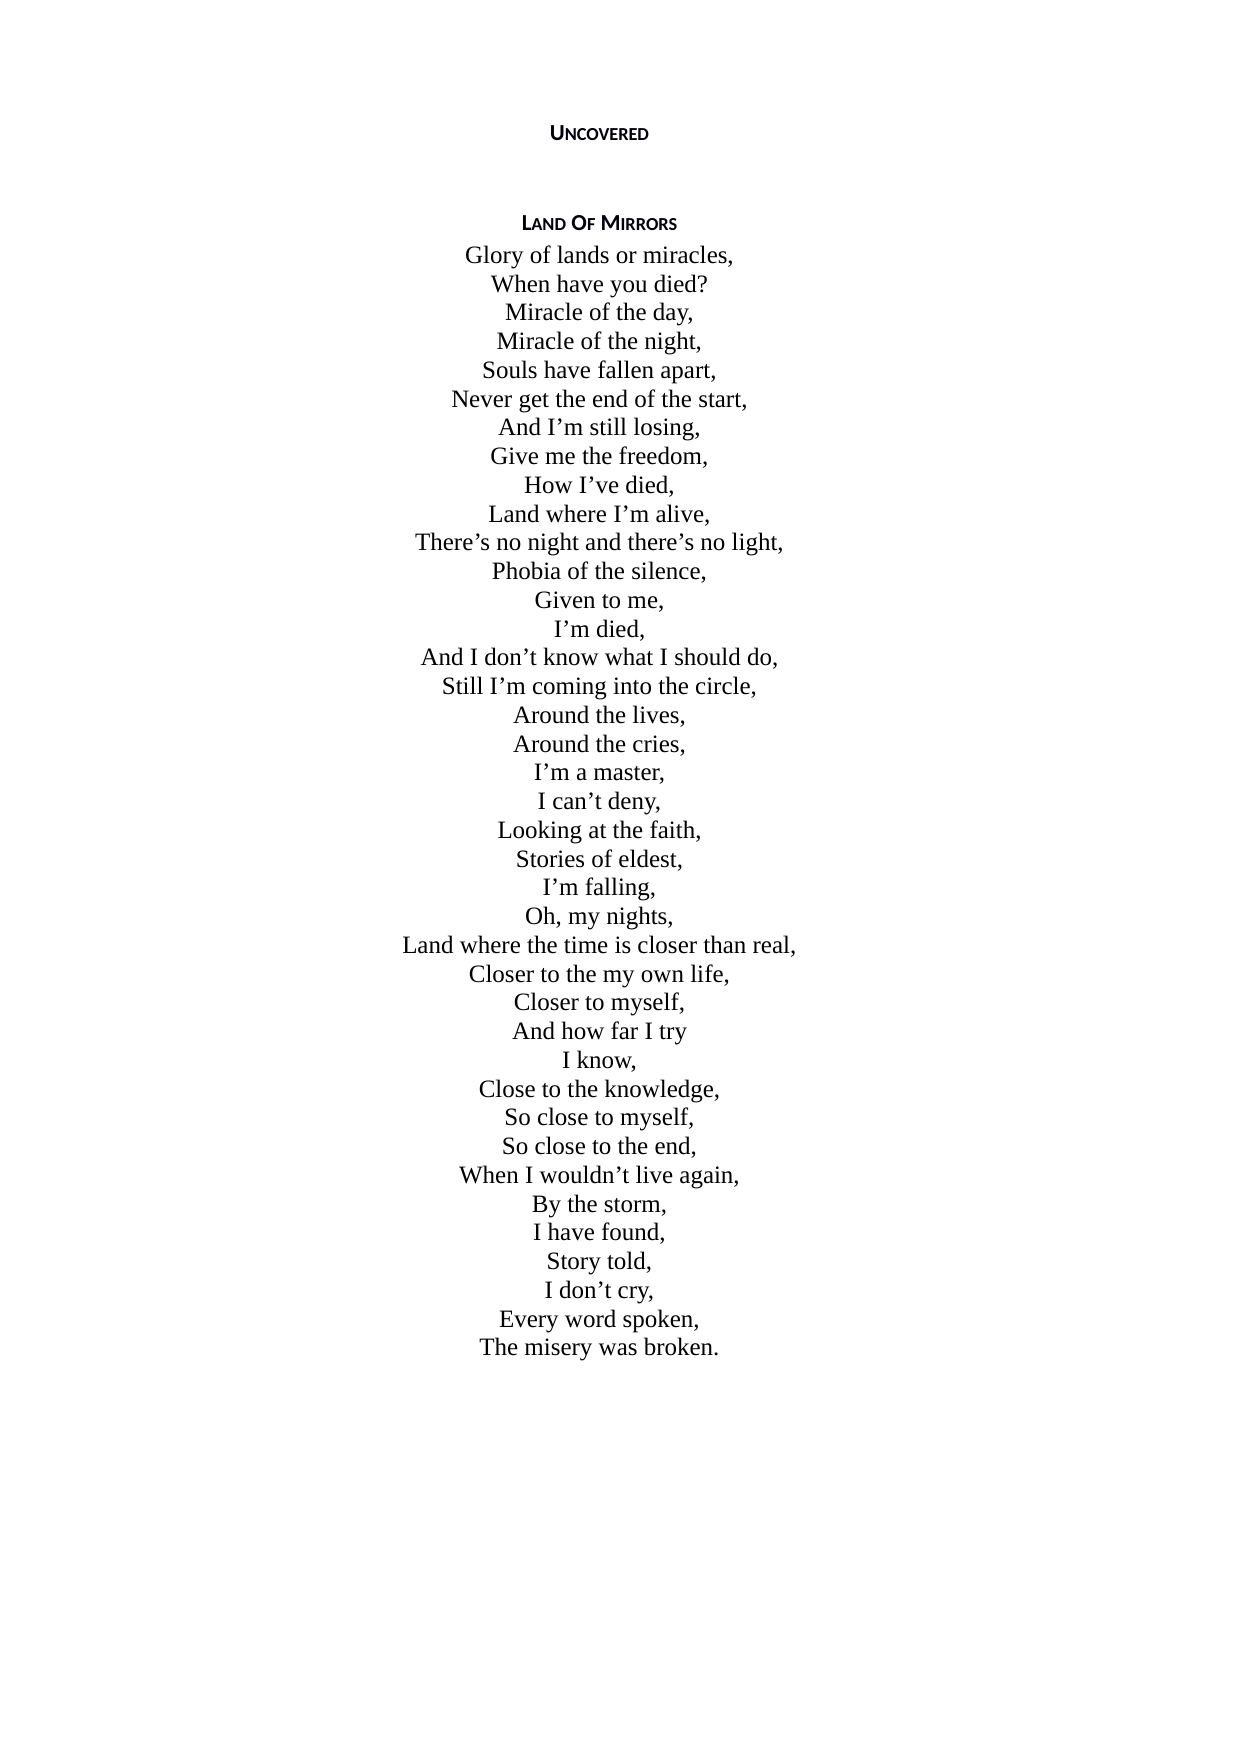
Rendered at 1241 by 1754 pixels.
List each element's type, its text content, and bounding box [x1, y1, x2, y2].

text So close to the end, [75, 1131, 1123, 1160]
text Phobia of the silence, [75, 556, 1123, 585]
text I can’t deny, [75, 786, 1123, 815]
text When have you died? [75, 269, 1123, 297]
text Land Of Mirrors [75, 208, 1123, 236]
text Souls have fallen apart, [75, 355, 1123, 384]
text Never get the end of the start, [75, 384, 1123, 412]
text I don’t cry, [75, 1275, 1123, 1304]
text And I don’t know what I should do, [75, 642, 1123, 671]
text I’m falling, [75, 872, 1123, 901]
text So close to myself, [75, 1102, 1123, 1131]
text Land where I’m alive, [75, 499, 1123, 527]
text Give me the freedom, [75, 441, 1123, 470]
text Every word spoken, [75, 1304, 1123, 1332]
text Glory of lands or miracles, [75, 240, 1123, 269]
text Miracle of the day, [75, 297, 1123, 326]
text By the storm, [75, 1189, 1123, 1217]
text Miracle of the night, [75, 326, 1123, 355]
text I know, [75, 1045, 1123, 1074]
text I’m died, [75, 614, 1123, 642]
text Still I’m coming into the circle, [75, 671, 1123, 700]
text And I’m still losing, [75, 412, 1123, 441]
text Uncovered [75, 118, 1123, 146]
text I have found, [75, 1217, 1123, 1246]
text And how far I try [75, 1016, 1123, 1045]
text Story told, [75, 1246, 1123, 1275]
text When I wouldn’t live again, [75, 1160, 1123, 1189]
text Around the lives, [75, 700, 1123, 729]
text Closer to myself, [75, 987, 1123, 1016]
text Close to the knowledge, [75, 1074, 1123, 1102]
text Stories of eldest, [75, 844, 1123, 872]
text There’s no night and there’s no light, [75, 527, 1123, 556]
text Given to me, [75, 585, 1123, 614]
text I’m a master, [75, 757, 1123, 786]
text Land where the time is closer than real, [75, 930, 1123, 959]
text Oh, my nights, [75, 901, 1123, 930]
text The misery was broken. [75, 1332, 1123, 1361]
text Looking at the faith, [75, 815, 1123, 844]
text How I’ve died, [75, 470, 1123, 499]
text Closer to the my own life, [75, 959, 1123, 987]
text Around the cries, [75, 729, 1123, 757]
